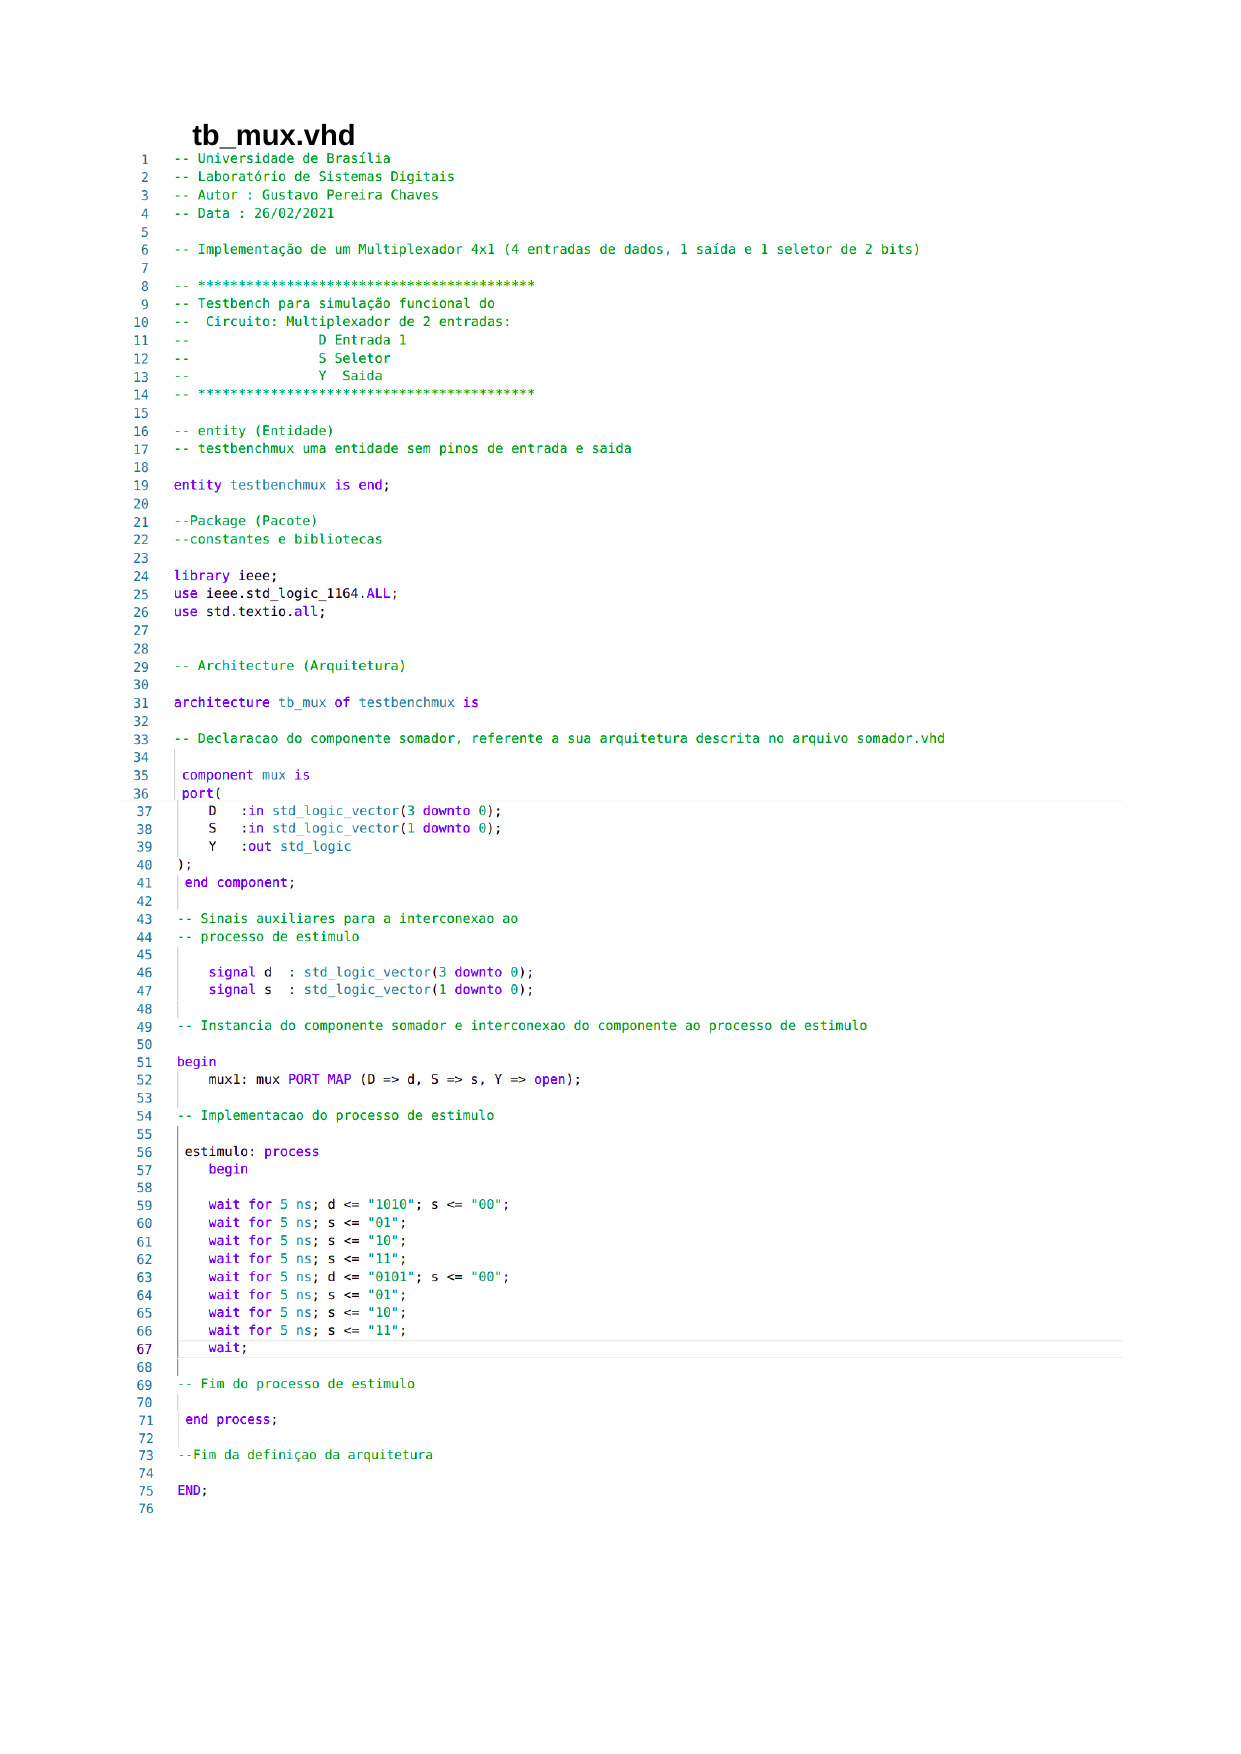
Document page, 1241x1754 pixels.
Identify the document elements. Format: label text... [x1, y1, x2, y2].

picture [118, 151, 1123, 1532]
text tb_mux.vhd [118, 118, 1122, 151]
